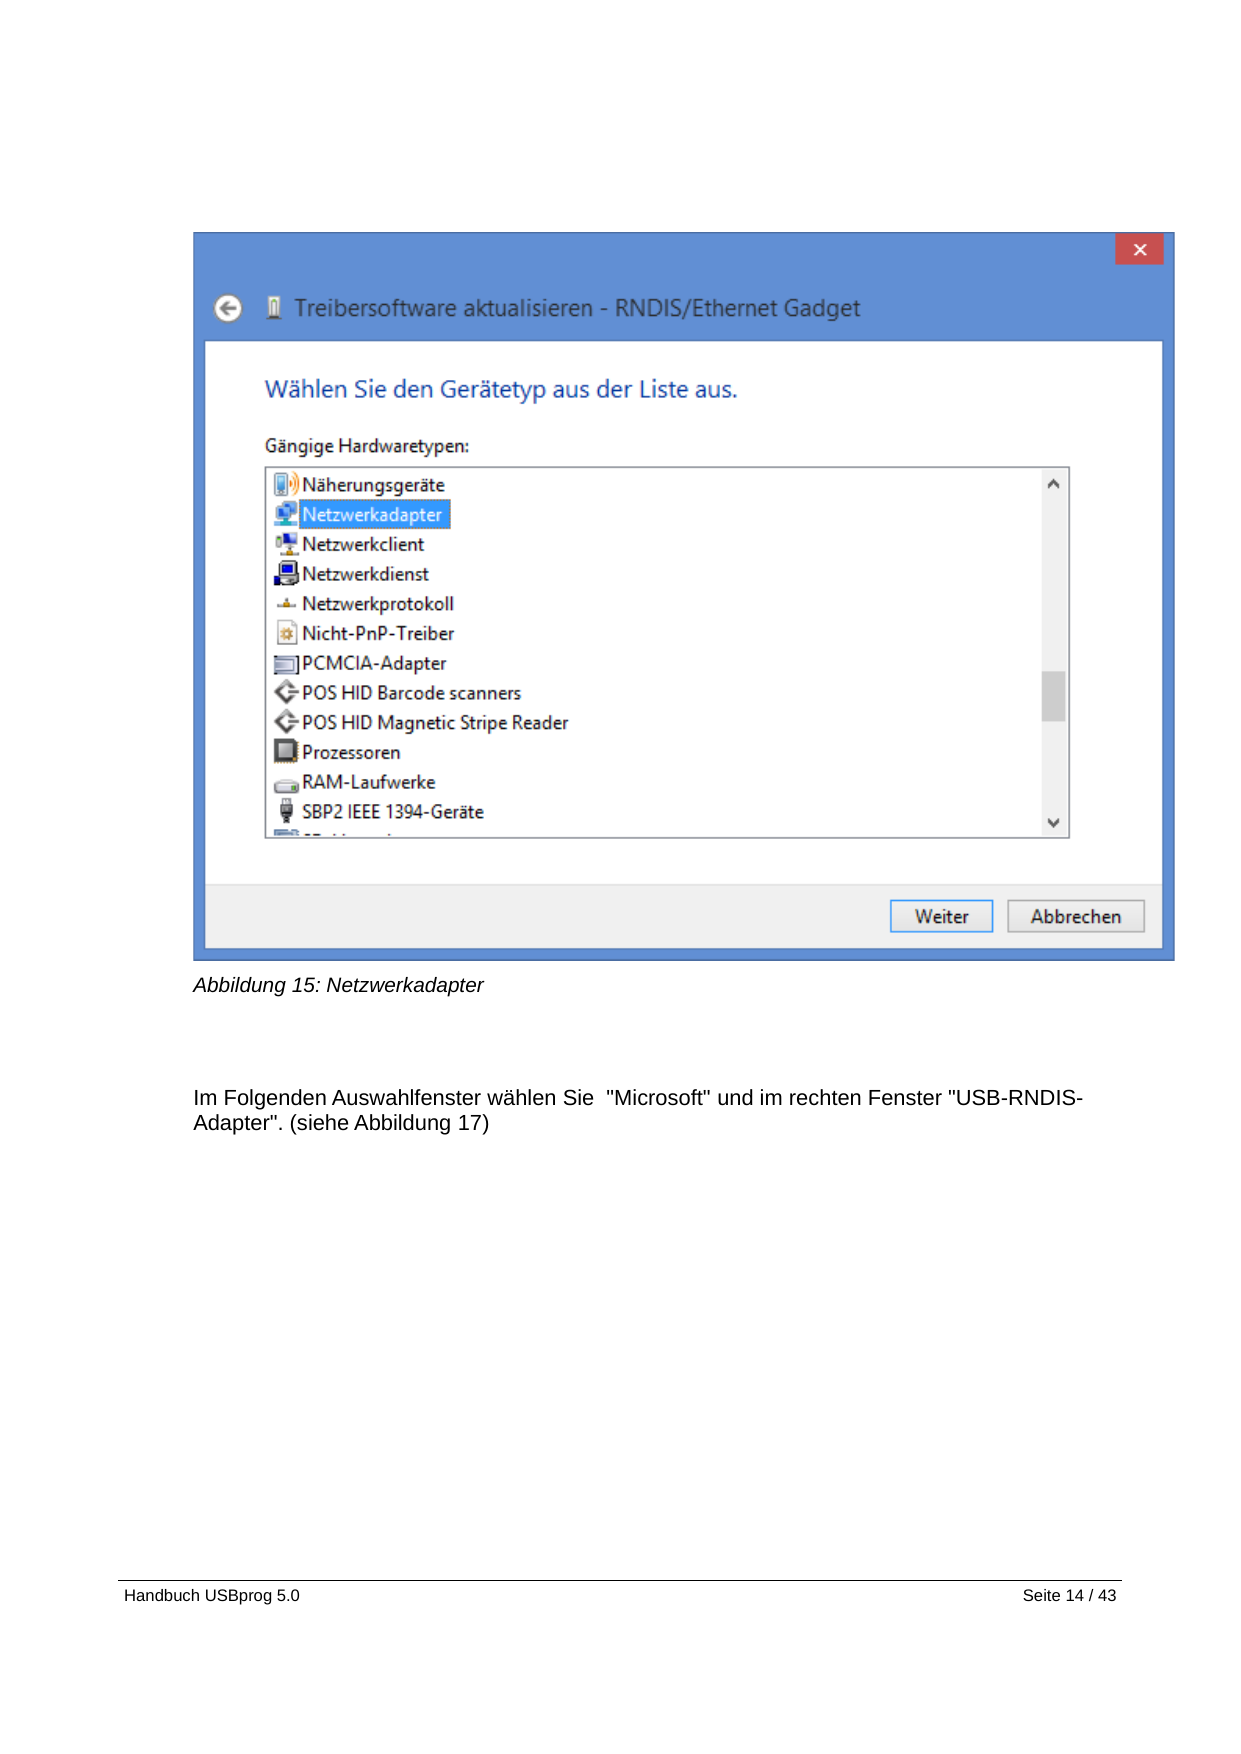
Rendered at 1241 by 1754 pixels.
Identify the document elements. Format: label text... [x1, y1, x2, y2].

list Im Folgenden Auswahlfenster wählen Sie "Microsoft" und im rechten Fenster "USB-RNDIS-Adapter". (siehe Abbildung 17) [156, 1084, 1122, 1135]
picture [193, 232, 1175, 961]
list Abbildung 15: Netzwerkadapter [193, 961, 1174, 997]
